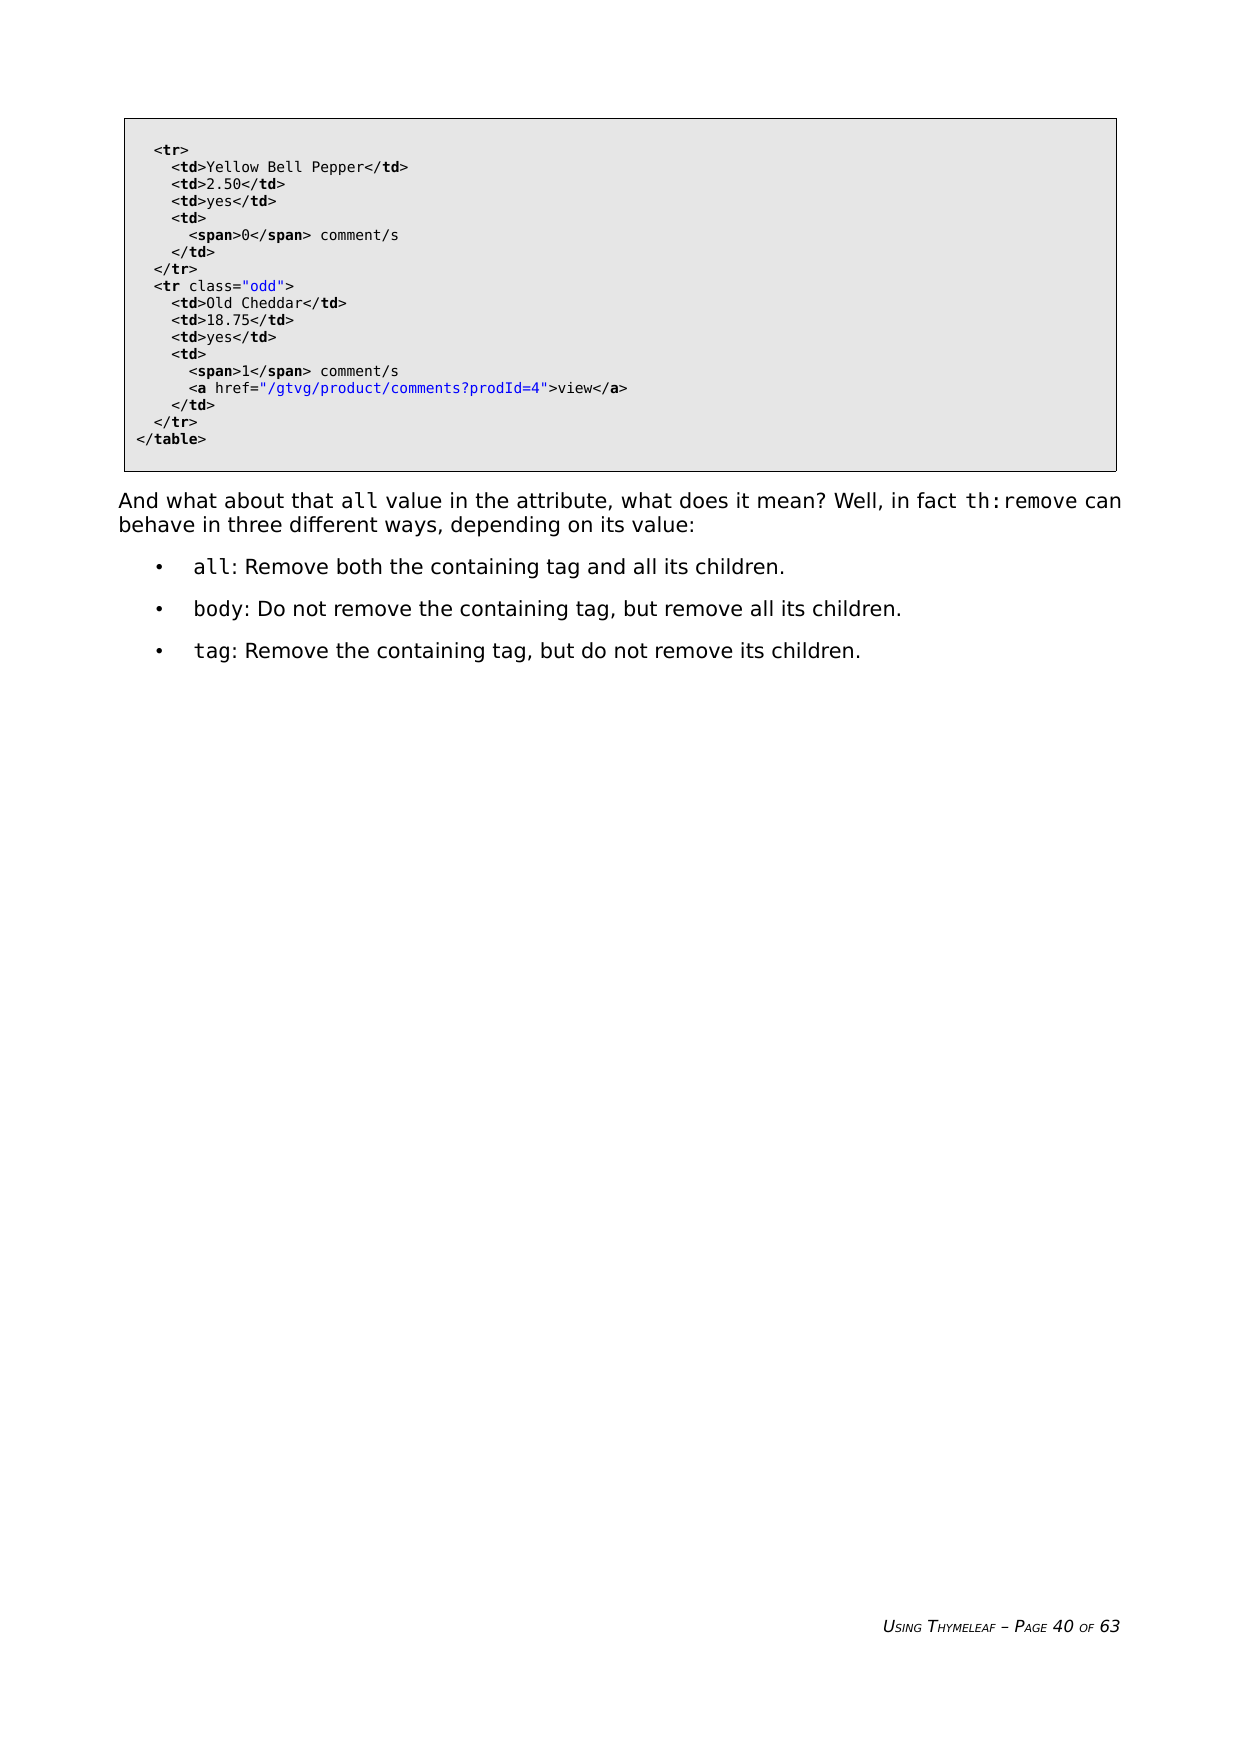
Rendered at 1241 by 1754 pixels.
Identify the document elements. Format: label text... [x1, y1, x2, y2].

text <tr> <td>Yellow Bell Pepper</td> <td>2.50</td> <td>yes</td> <td> <span>0</span> comment/s </td> </tr> <tr class="odd"> <td>Old Cheddar</td> <td>18.75</td> <td>yes</td> <td> <span>1</span> comment/s <a href="/gtvg/product/comments?prodId=4">view</a> </td> </tr> </table> [125, 119, 1116, 471]
list all: Remove both the containing tag and all its children. [156, 555, 1122, 579]
list body: Do not remove the containing tag, but remove all its children. [156, 597, 1122, 621]
list tag: Remove the containing tag, but do not remove its children. [156, 639, 1122, 663]
text And what about that all value in the attribute, what does it mean? Well, in fact th:remove can behave in three different ways, depending on its value: [118, 489, 1122, 537]
